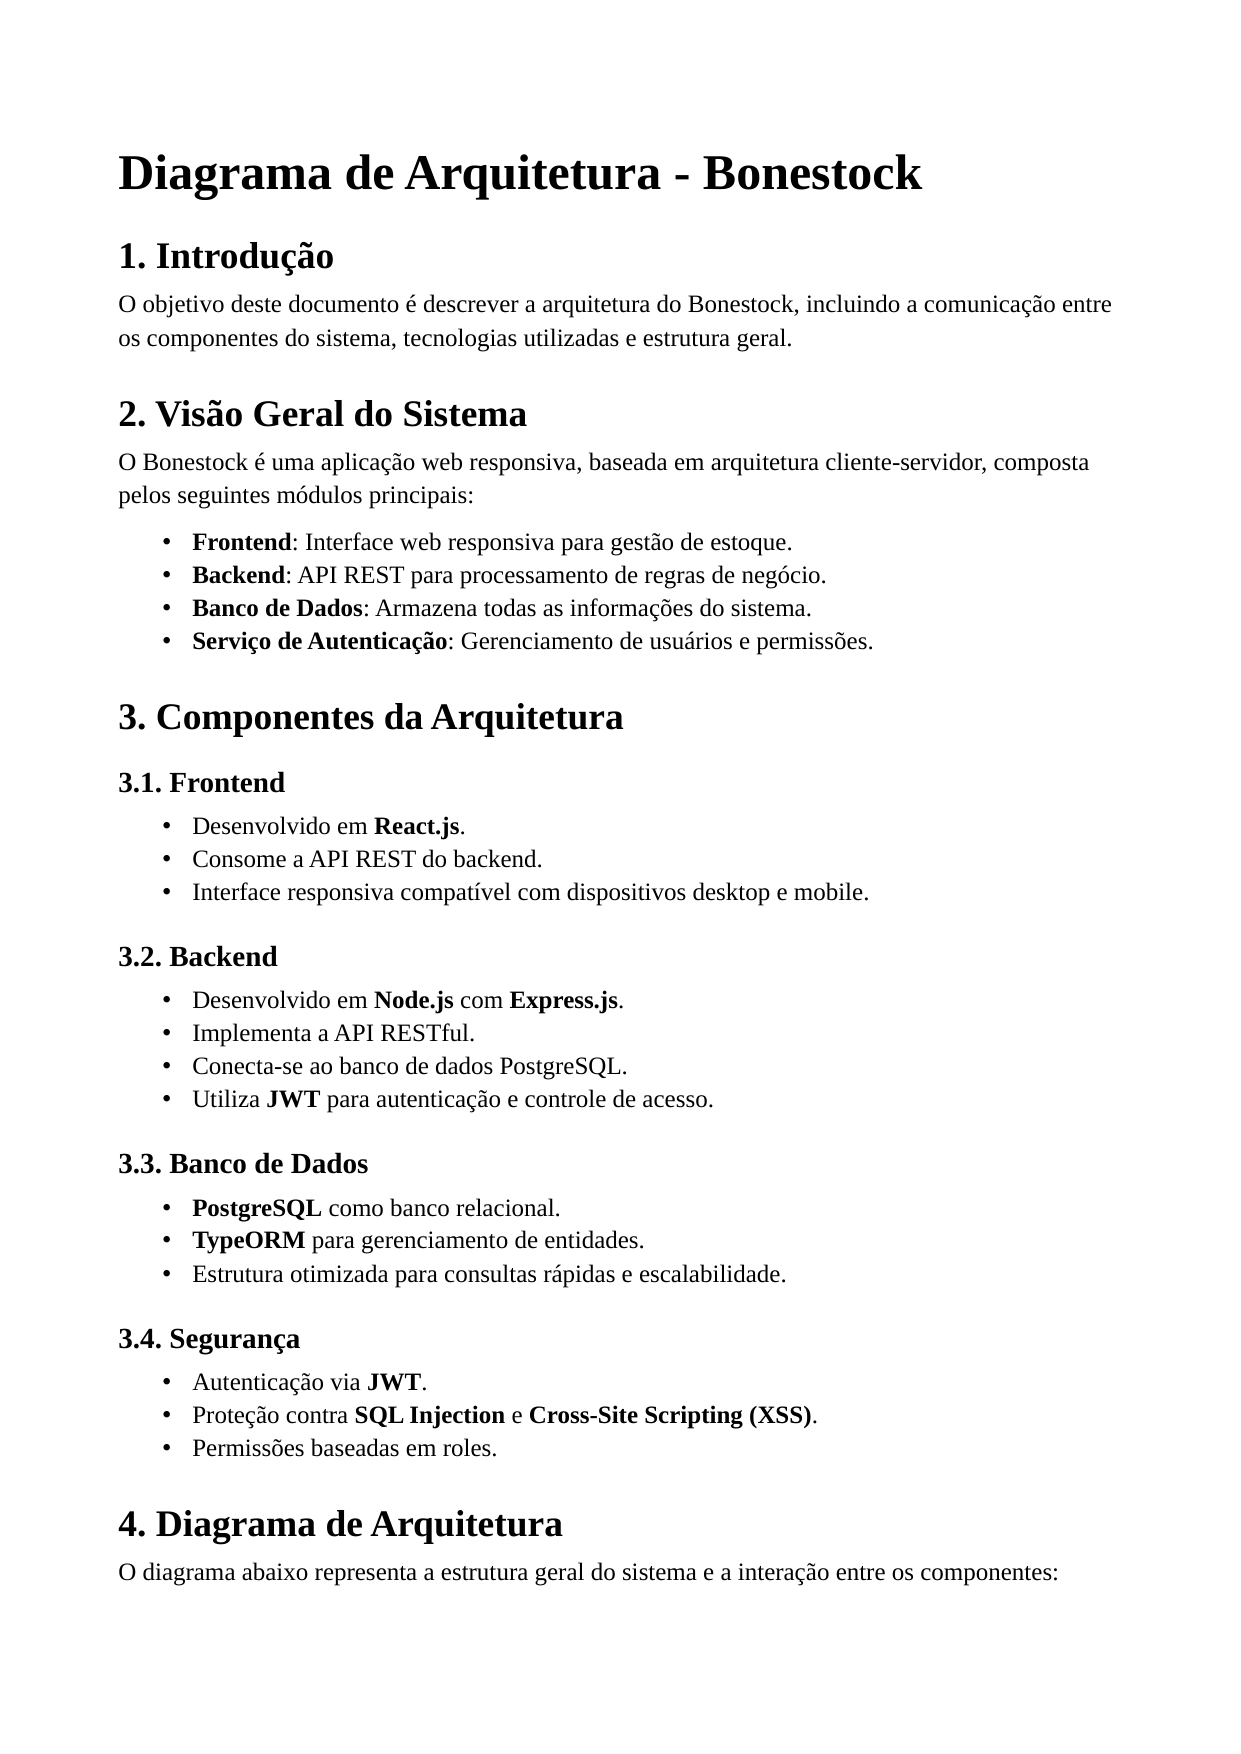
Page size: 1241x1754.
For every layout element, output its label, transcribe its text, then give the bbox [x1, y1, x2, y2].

list Estrutura otimizada para consultas rápidas e escalabilidade. [162, 1259, 1122, 1287]
text O diagrama abaixo representa a estrutura geral do sistema e a interação entre os componentes: [118, 1557, 1122, 1586]
subtitle 3.2. Backend [118, 939, 1122, 973]
subtitle Diagrama de Arquitetura - Bonestock [118, 143, 1122, 201]
list Serviço de Autenticação: Gerenciamento de usuários e permissões. [162, 626, 1122, 655]
list Consome a API REST do backend. [162, 844, 1122, 873]
list Backend: API REST para processamento de regras de negócio. [162, 560, 1122, 589]
subtitle 1. Introdução [118, 234, 1122, 277]
subtitle 3.3. Banco de Dados [118, 1147, 1122, 1180]
list Implementa a API RESTful. [162, 1018, 1122, 1047]
list Desenvolvido em Node.js com Express.js. [162, 985, 1122, 1014]
list Permissões baseadas em roles. [162, 1433, 1122, 1462]
subtitle 3.4. Segurança [118, 1321, 1122, 1354]
subtitle 4. Diagrama de Arquitetura [118, 1501, 1122, 1544]
list PostgreSQL como banco relacional. [162, 1193, 1122, 1221]
subtitle 3.1. Frontend [118, 765, 1122, 798]
text O Bonestock é uma aplicação web responsiva, baseada em arquitetura cliente-servidor, composta pelos seguintes módulos principais: [118, 447, 1122, 508]
list Utiliza JWT para autenticação e controle de acesso. [162, 1084, 1122, 1113]
list Frontend: Interface web responsiva para gestão de estoque. [162, 527, 1122, 556]
list Proteção contra SQL Injection e Cross-Site Scripting (XSS). [162, 1400, 1122, 1429]
list Conecta-se ao banco de dados PostgreSQL. [162, 1051, 1122, 1080]
list Autenticação via JWT. [162, 1367, 1122, 1396]
subtitle 2. Visão Geral do Sistema [118, 391, 1122, 434]
list Banco de Dados: Armazena todas as informações do sistema. [162, 593, 1122, 622]
list Interface responsiva compatível com dispositivos desktop e mobile. [162, 877, 1122, 906]
text O objetivo deste documento é descrever a arquitetura do Bonestock, incluindo a comunicação entre os componentes do sistema, tecnologias utilizadas e estrutura geral. [118, 289, 1122, 351]
list Desenvolvido em React.js. [162, 811, 1122, 840]
list TypeORM para gerenciamento de entidades. [162, 1226, 1122, 1254]
subtitle 3. Componentes da Arquitetura [118, 695, 1122, 738]
